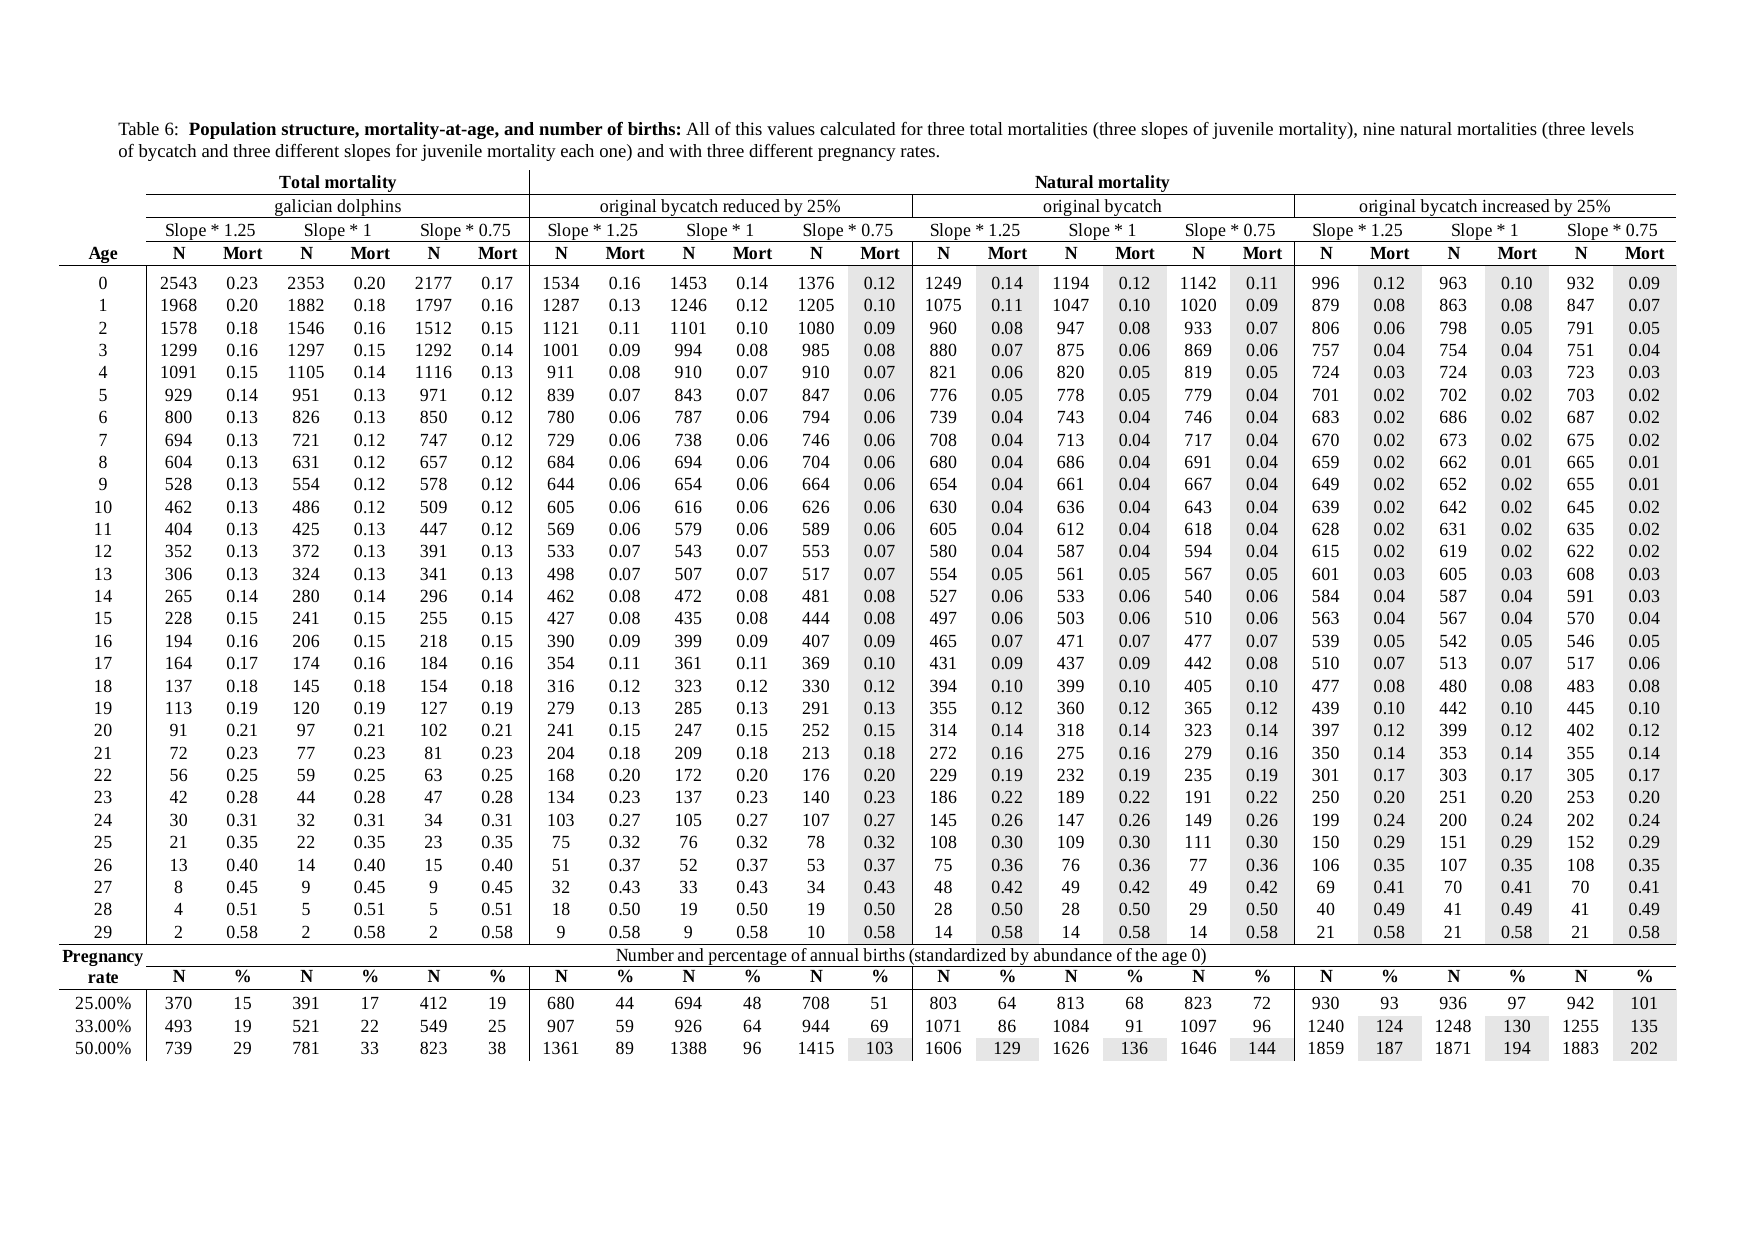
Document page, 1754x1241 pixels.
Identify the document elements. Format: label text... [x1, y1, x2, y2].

text Table 6: Population structure, mortality-at-age, and number of births: All of this values calculated for three total mortalities (three slopes of juvenile mortality), nine natural mortalities (three levels of bycatch and three different slopes for juvenile mortality each one) and with three different pregnancy rates. [118, 118, 1636, 161]
